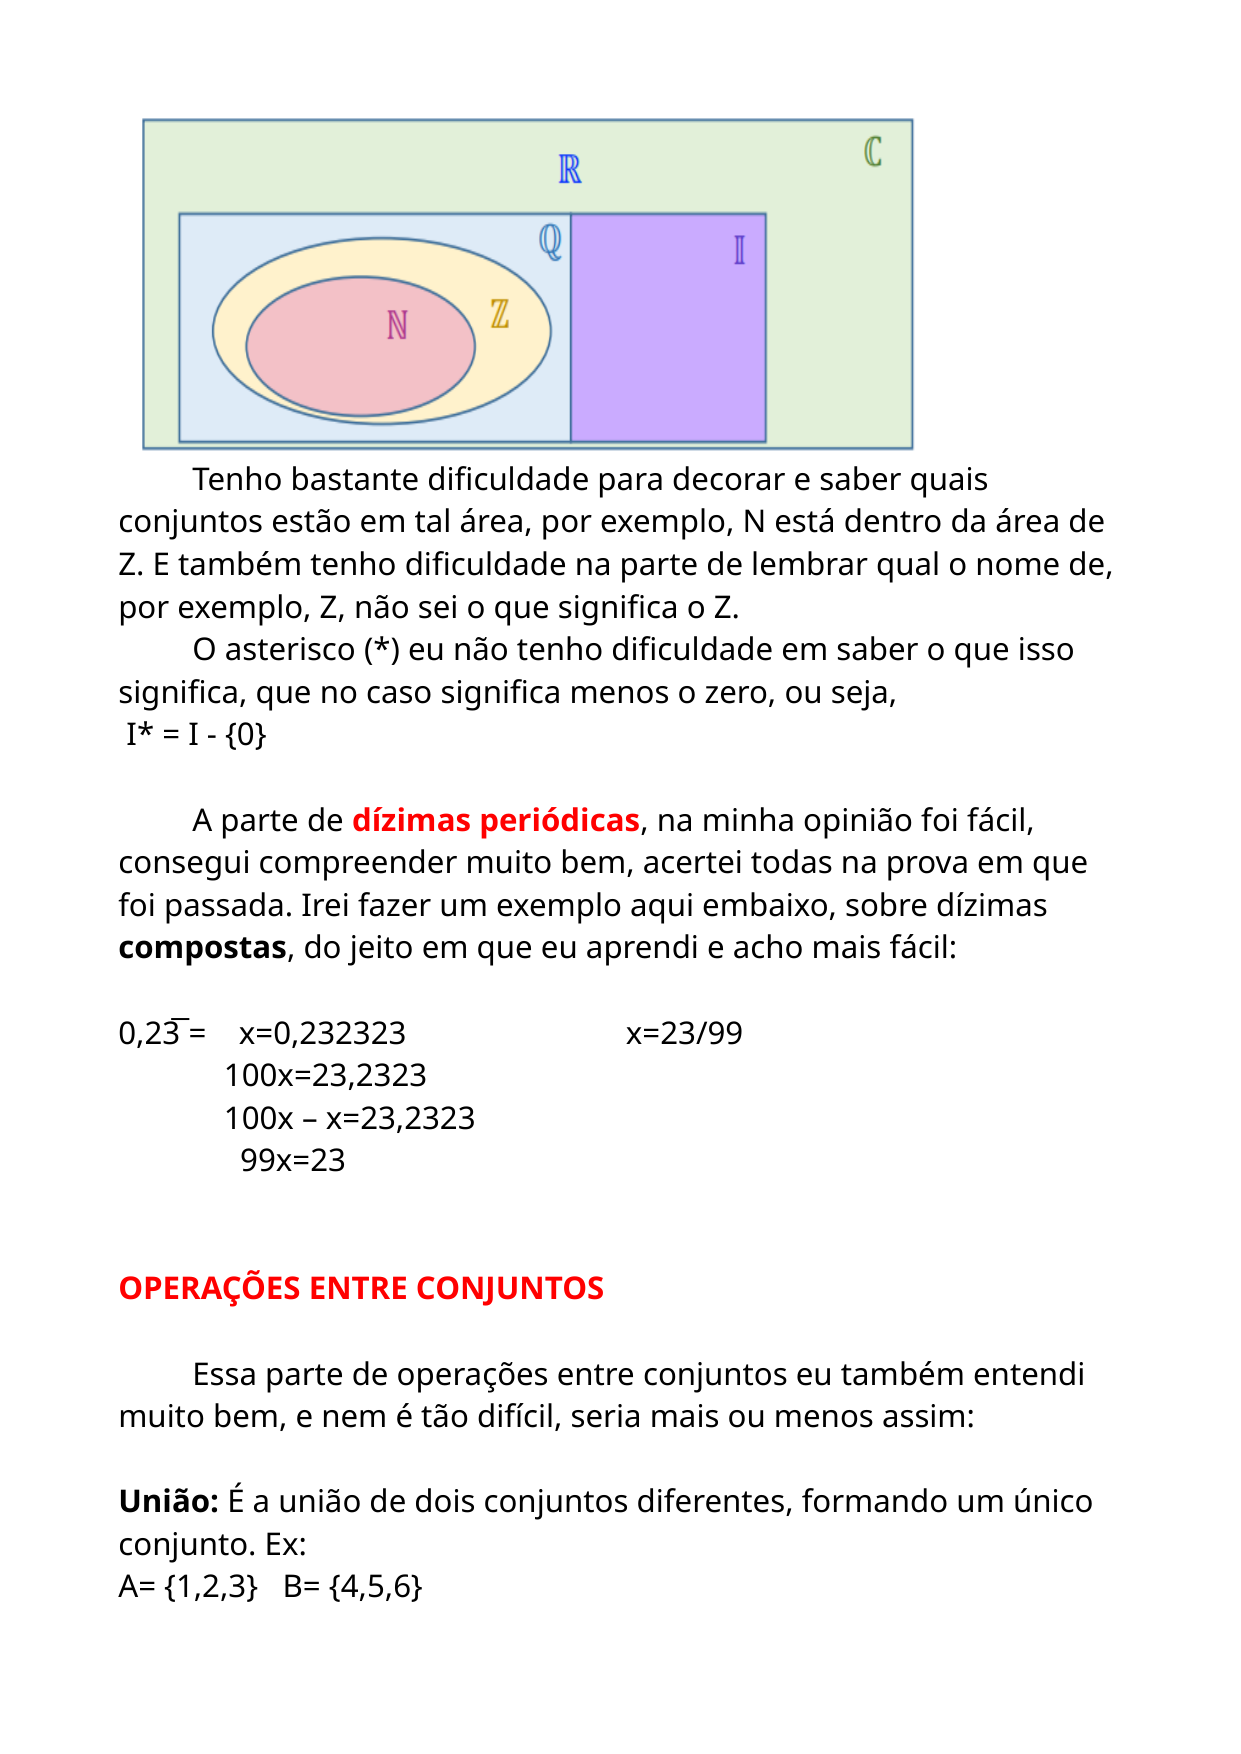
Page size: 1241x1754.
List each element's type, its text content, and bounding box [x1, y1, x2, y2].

text O asterisco (*) eu não tenho dificuldade em saber o que isso significa, que no caso significa menos o zero, ou seja, [118, 627, 1122, 712]
text 99x=23 [118, 1138, 1122, 1181]
text 0,23̅ = x=0,232323 x=23/99 [118, 1011, 1122, 1053]
text 100x – x=23,2323 [118, 1096, 1122, 1138]
text 100x=23,2323 [118, 1053, 1122, 1096]
text I* = I - {0} [118, 712, 1122, 755]
text A parte de dízimas periódicas, na minha opinião foi fácil, consegui compreender muito bem, acertei todas na prova em que foi passada. Irei fazer um exemplo aqui embaixo, sobre dízimas compostas, do jeito em que eu aprendi e acho mais fácil: [118, 798, 1122, 968]
text União: É a união de dois conjuntos diferentes, formando um único conjunto. Ex: [118, 1479, 1122, 1564]
text A= {1,2,3} B= {4,5,6} [118, 1564, 1122, 1607]
text Tenho bastante dificuldade para decorar e saber quais conjuntos estão em tal área, por exemplo, N está dentro da área de Z. E também tenho dificuldade na parte de lembrar qual o nome de, por exemplo, Z, não sei o que significa o Z. [118, 457, 1122, 627]
text OPERAÇÕES ENTRE CONJUNTOS [118, 1266, 1122, 1309]
text Essa parte de operações entre conjuntos eu também entendi muito bem, e nem é tão difícil, seria mais ou menos assim: [118, 1351, 1122, 1437]
